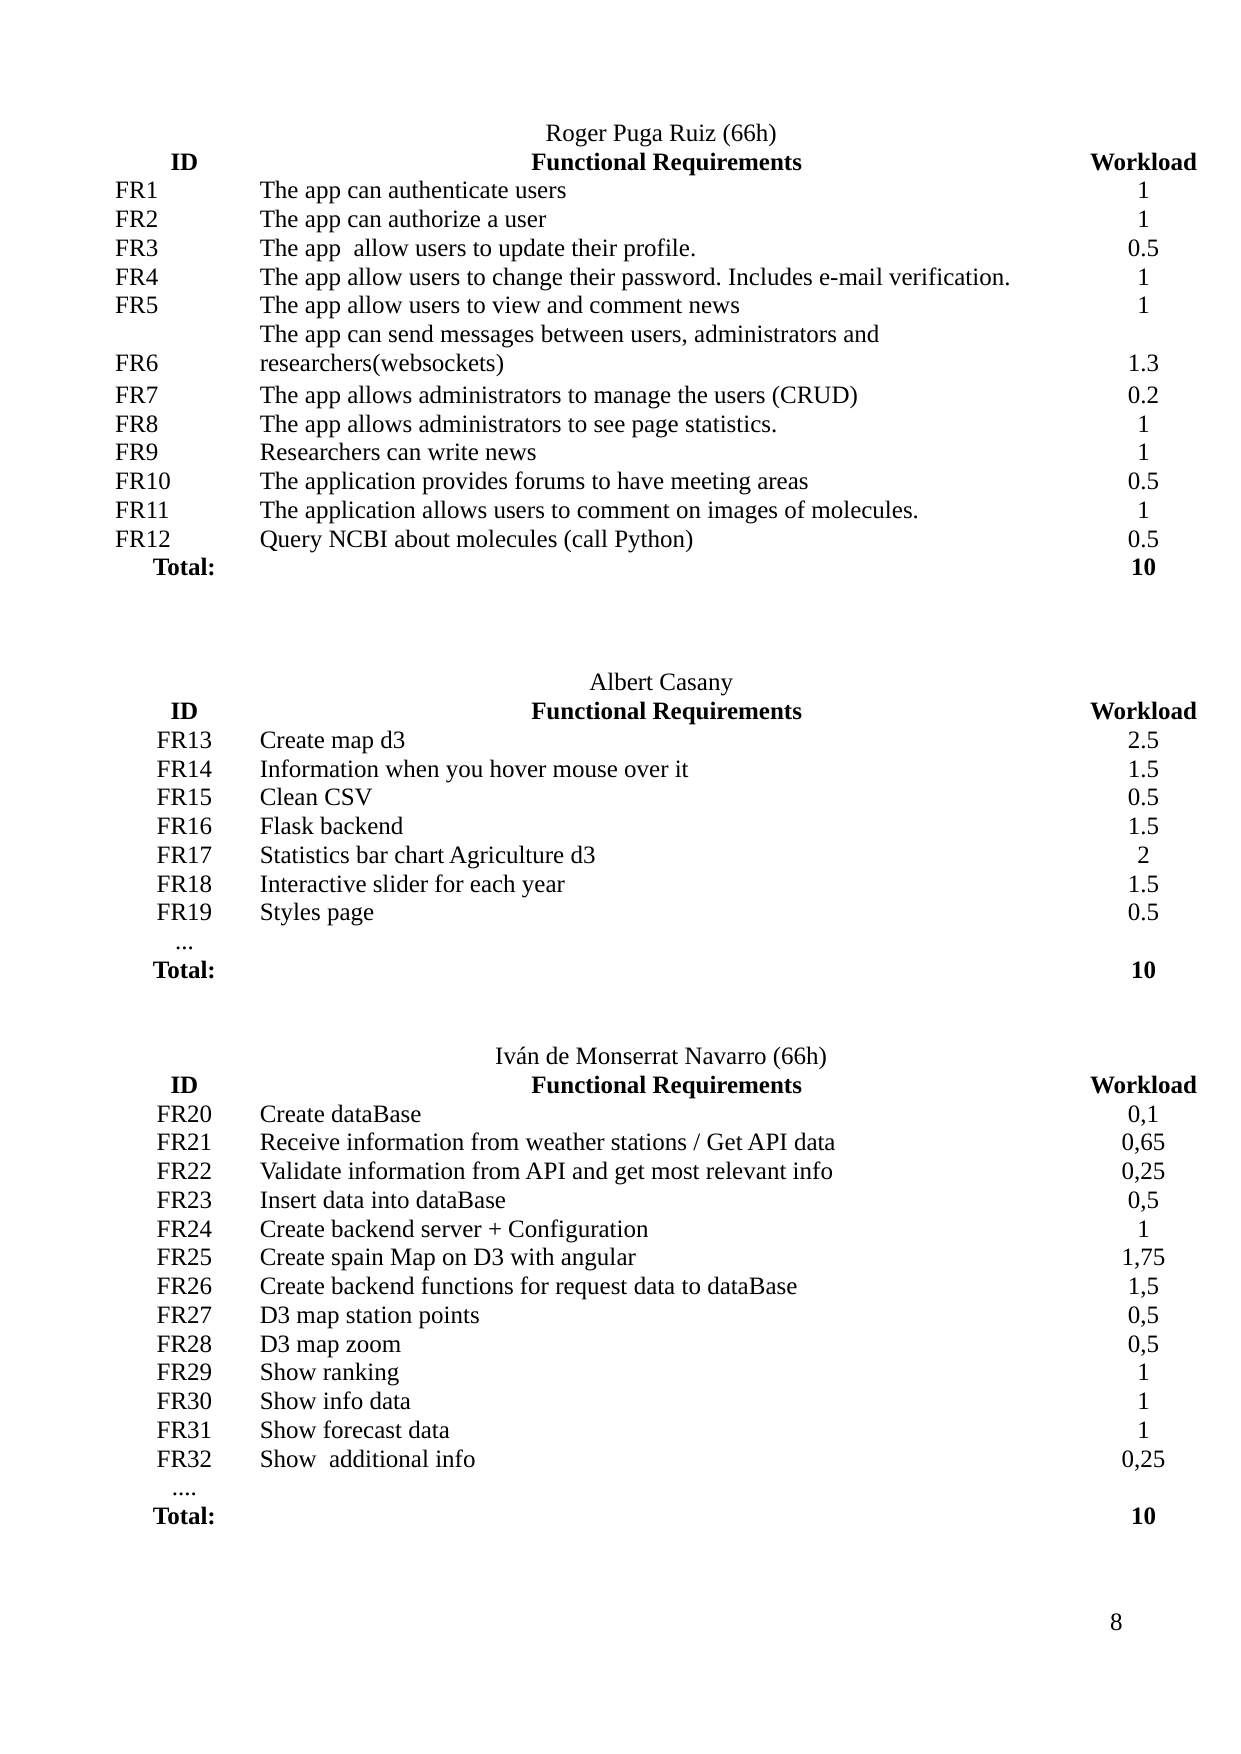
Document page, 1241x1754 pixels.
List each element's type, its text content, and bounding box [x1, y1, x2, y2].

table_cell Workload [1077, 147, 1210, 176]
table_cell 1 [1077, 176, 1210, 204]
table_cell 1,75 [1077, 1243, 1210, 1271]
table_cell FR27 [112, 1300, 256, 1329]
table_cell D3 map zoom [256, 1329, 1077, 1357]
table_cell Clean CSV [256, 783, 1077, 811]
table_cell 0.5 [1077, 524, 1210, 552]
table_cell 0,5 [1077, 1329, 1210, 1357]
table_cell [256, 1501, 1077, 1530]
table_cell 1 [1077, 1358, 1210, 1386]
table_cell FR20 [112, 1099, 256, 1127]
table_cell 2,5 [1077, 725, 1210, 754]
table_cell FR3 [112, 233, 256, 262]
table_cell 0,1 [1077, 1099, 1210, 1127]
table_cell 1 [1077, 409, 1210, 437]
table_cell FR13 [112, 725, 256, 754]
table_cell FR32 [112, 1444, 256, 1472]
table_cell FR10 [112, 466, 256, 495]
table_cell 1,5 [1077, 811, 1210, 840]
table_cell 1 [1077, 1386, 1210, 1415]
table_cell [1077, 1473, 1210, 1501]
table_cell Workload [1077, 1070, 1210, 1099]
table_cell FR23 [112, 1185, 256, 1214]
table_cell 10 [1077, 553, 1210, 581]
table_cell The app allow users to update their profile. [256, 233, 1077, 262]
table_cell FR4 [112, 262, 256, 291]
table_cell The app allow users to view and comment news [256, 291, 1077, 319]
table_cell Show additional info [256, 1444, 1077, 1472]
table_cell Information when you hover mouse over it [256, 754, 1077, 782]
table_header Iván de Monserrat Navarro (66h) [112, 1041, 1210, 1070]
table_cell 1,5 [1077, 869, 1210, 897]
table_cell Show info data [256, 1386, 1077, 1415]
table_cell FR31 [112, 1415, 256, 1444]
table_cell ID [112, 696, 256, 725]
table_cell FR21 [112, 1128, 256, 1156]
table_cell 0,5 [1077, 1185, 1210, 1214]
table_cell The app can authenticate users [256, 176, 1077, 204]
table_cell 1 [1077, 204, 1210, 233]
table_cell The app can authorize a user [256, 204, 1077, 233]
table_cell FR14 [112, 754, 256, 782]
table_cell FR29 [112, 1358, 256, 1386]
table_cell FR16 [112, 811, 256, 840]
table_cell Flask backend [256, 811, 1077, 840]
table_cell 1 [1077, 1214, 1210, 1242]
table_cell FR12 [112, 524, 256, 552]
table_cell 0,65 [1077, 1128, 1210, 1156]
table_cell 1,5 [1077, 754, 1210, 782]
table_cell FR8 [112, 409, 256, 437]
table_cell Create spain Map on D3 with angular [256, 1243, 1077, 1271]
table_cell ID [112, 1070, 256, 1099]
table_cell Functional Requirements [256, 696, 1077, 725]
table_cell The app allow users to change their password. Includes e-mail verification. [256, 262, 1077, 291]
table_cell FR30 [112, 1386, 256, 1415]
table_cell [256, 1473, 1077, 1501]
table_cell Create backend functions for request data to dataBase [256, 1271, 1077, 1300]
table_cell Total: [112, 553, 256, 581]
table_cell The app allows administrators to see page statistics. [256, 409, 1077, 437]
table_cell FR1 [112, 176, 256, 204]
table_cell FR22 [112, 1156, 256, 1185]
table_header Albert Casany [112, 668, 1210, 696]
table_cell Insert data into dataBase [256, 1185, 1077, 1214]
table_cell Styles page [256, 898, 1077, 926]
table_cell FR9 [112, 438, 256, 466]
table_cell FR2 [112, 204, 256, 233]
table_cell 1,5 [1077, 1271, 1210, 1300]
table_cell Query NCBI about molecules (call Python) [256, 524, 1077, 552]
table_cell 0,5 [1077, 898, 1210, 926]
table_cell Show forecast data [256, 1415, 1077, 1444]
table_cell 0,25 [1077, 1444, 1210, 1472]
table_cell Create backend server + Configuration [256, 1214, 1077, 1242]
table_cell Researchers can write news [256, 438, 1077, 466]
table_cell 1 [1077, 495, 1210, 524]
table_cell FR18 [112, 869, 256, 897]
table_cell 1 [1077, 262, 1210, 291]
table_cell Show ranking [256, 1358, 1077, 1386]
table_cell The app can send messages between users, administrators and researchers(websockets) [256, 319, 1077, 377]
table_cell The application provides forums to have meeting areas [256, 466, 1077, 495]
table_cell The application allows users to comment on images of molecules. [256, 495, 1077, 524]
table_cell FR6 [112, 319, 256, 377]
table_cell FR5 [112, 291, 256, 319]
table_cell Statistics bar chart Agriculture d3 [256, 840, 1077, 869]
table_cell .... [112, 1473, 256, 1501]
table_cell Create dataBase [256, 1099, 1077, 1127]
table_cell 0,5 [1077, 1300, 1210, 1329]
table_cell 0,25 [1077, 1156, 1210, 1185]
table_cell FR15 [112, 783, 256, 811]
table_cell Total: [112, 955, 256, 984]
table_cell Workload [1077, 696, 1210, 725]
table_cell 2 [1077, 840, 1210, 869]
table_cell ID [112, 147, 256, 176]
table_cell FR24 [112, 1214, 256, 1242]
table_cell Validate information from API and get most relevant info [256, 1156, 1077, 1185]
table_cell 10 [1077, 955, 1210, 984]
table_cell FR28 [112, 1329, 256, 1357]
table_cell Receive information from weather stations / Get API data [256, 1128, 1077, 1156]
table_cell FR11 [112, 495, 256, 524]
table_cell 0,5 [1077, 783, 1210, 811]
table_cell FR7 [112, 377, 256, 409]
table_header Roger Puga Ruiz (66h) [112, 118, 1210, 147]
table_cell [1077, 926, 1210, 955]
table_cell 0.5 [1077, 466, 1210, 495]
table_cell D3 map station points [256, 1300, 1077, 1329]
table_cell Functional Requirements [256, 1070, 1077, 1099]
table_cell 0.5 [1077, 233, 1210, 262]
table_cell 10 [1077, 1501, 1210, 1530]
table_cell 1 [1077, 291, 1210, 319]
table_cell [256, 553, 1077, 581]
table_cell ... [112, 926, 256, 955]
table_cell [256, 926, 1077, 955]
table_cell FR25 [112, 1243, 256, 1271]
table_cell The app allows administrators to manage the users (CRUD) [256, 377, 1077, 409]
table_cell Total: [112, 1501, 256, 1530]
table_cell FR26 [112, 1271, 256, 1300]
table_cell 0.2 [1077, 377, 1210, 409]
table_cell Create map d3 [256, 725, 1077, 754]
table_cell [256, 955, 1077, 984]
table_cell Functional Requirements [256, 147, 1077, 176]
table_cell Interactive slider for each year [256, 869, 1077, 897]
table_cell 1.3 [1077, 319, 1210, 377]
table_cell FR19 [112, 898, 256, 926]
table_cell 1 [1077, 438, 1210, 466]
table_cell 1 [1077, 1415, 1210, 1444]
table_cell FR17 [112, 840, 256, 869]
